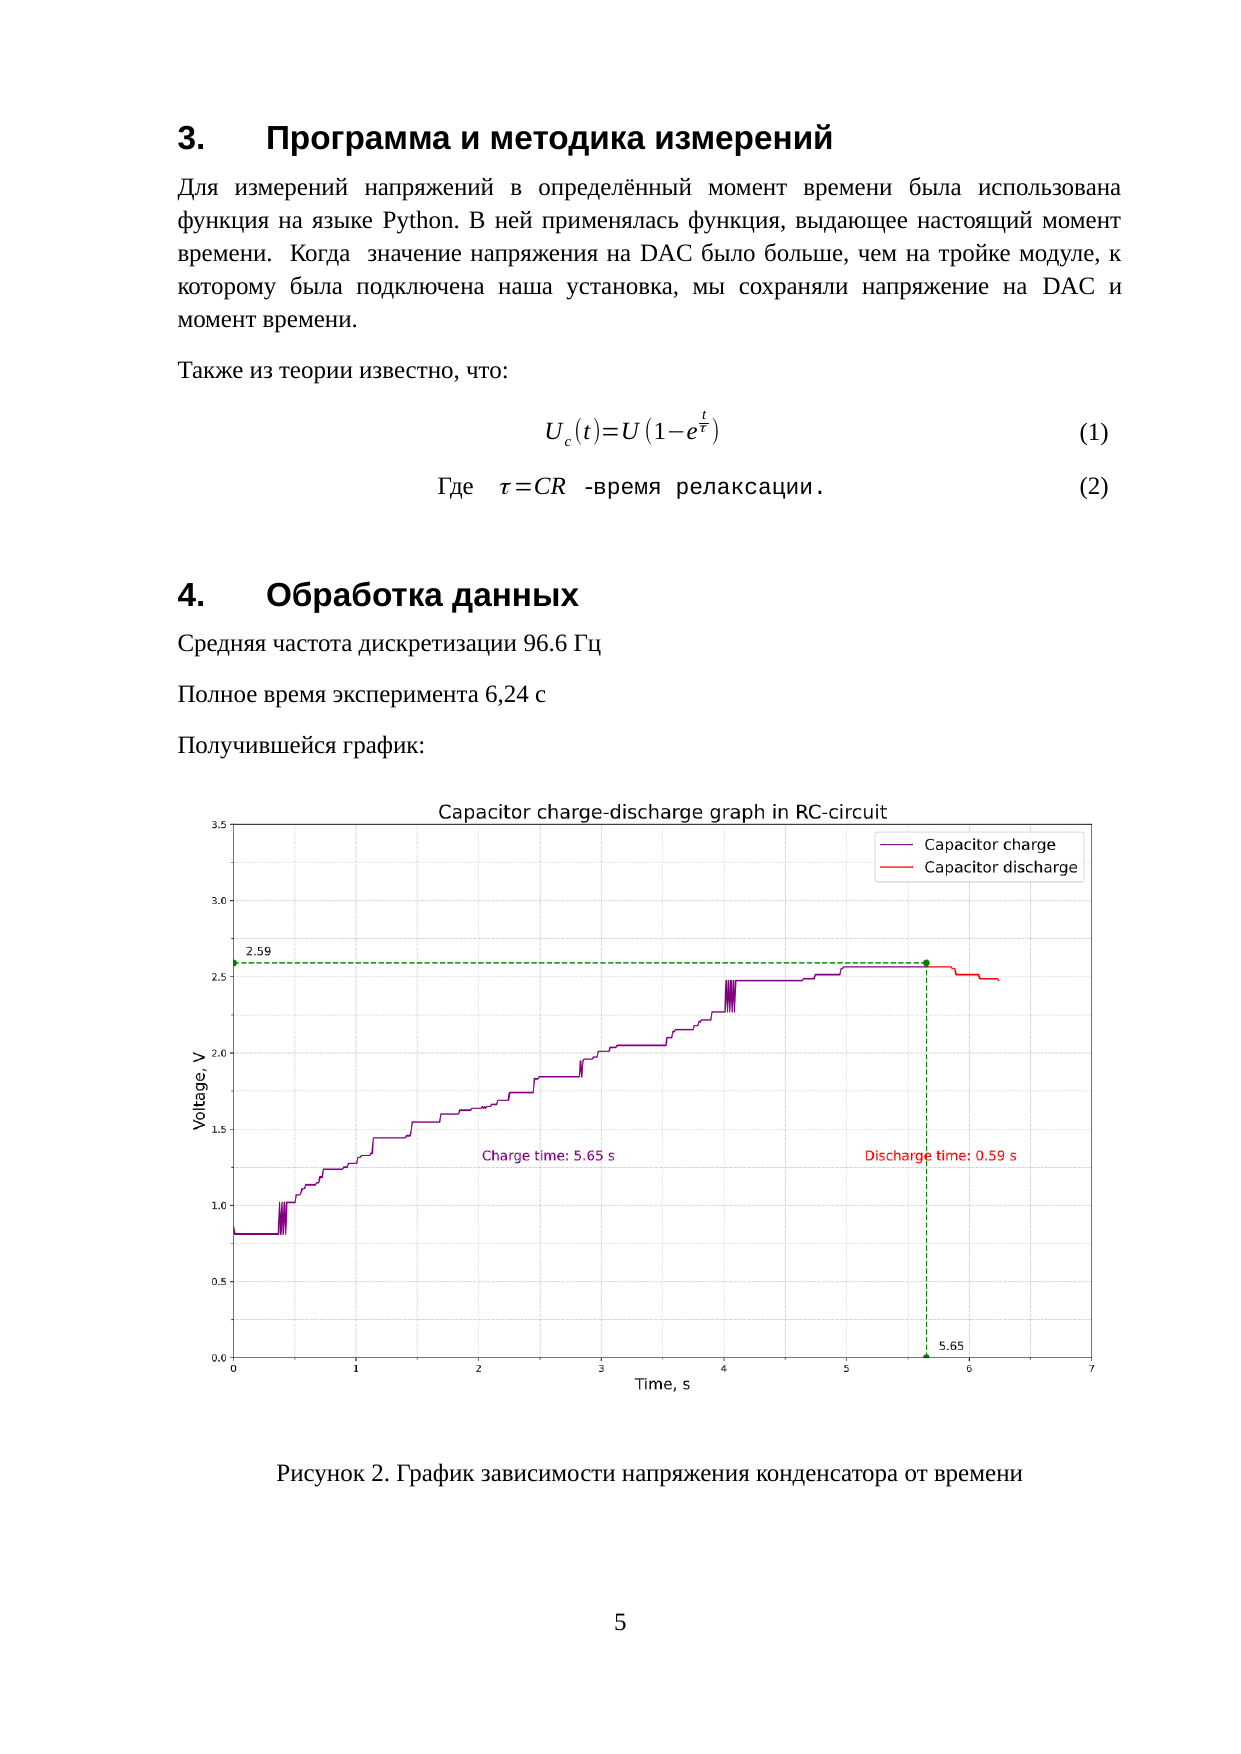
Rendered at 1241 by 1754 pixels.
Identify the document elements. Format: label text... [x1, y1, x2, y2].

text Рисунок 2. График зависимости напряжения конденсатора от времени [177, 1458, 1122, 1487]
subtitle Программа и методика измерений [177, 118, 1093, 157]
text Также из теории известно, что: [177, 355, 1122, 383]
picture [174, 777, 1120, 1404]
text (1) [177, 406, 1122, 449]
text Где -время релаксации. (2) [177, 471, 1122, 502]
subtitle Обработка данных [177, 574, 1093, 613]
text Получившейся график: [177, 730, 1122, 759]
text Для измерений напряжений в определённый момент времени была использована функция на языке Python. В ней применялась функция, выдающее настоящий момент времени. Когда значение напряжения на DAC было больше, чем на тройке модуле, к которому была подключена наша установка, мы сохраняли напряжение на DAC и момент времени. [177, 172, 1122, 333]
text Полное время эксперимента 6,24 с [177, 679, 1122, 708]
text Средняя частота дискретизации 96.6 Гц [177, 628, 1122, 657]
